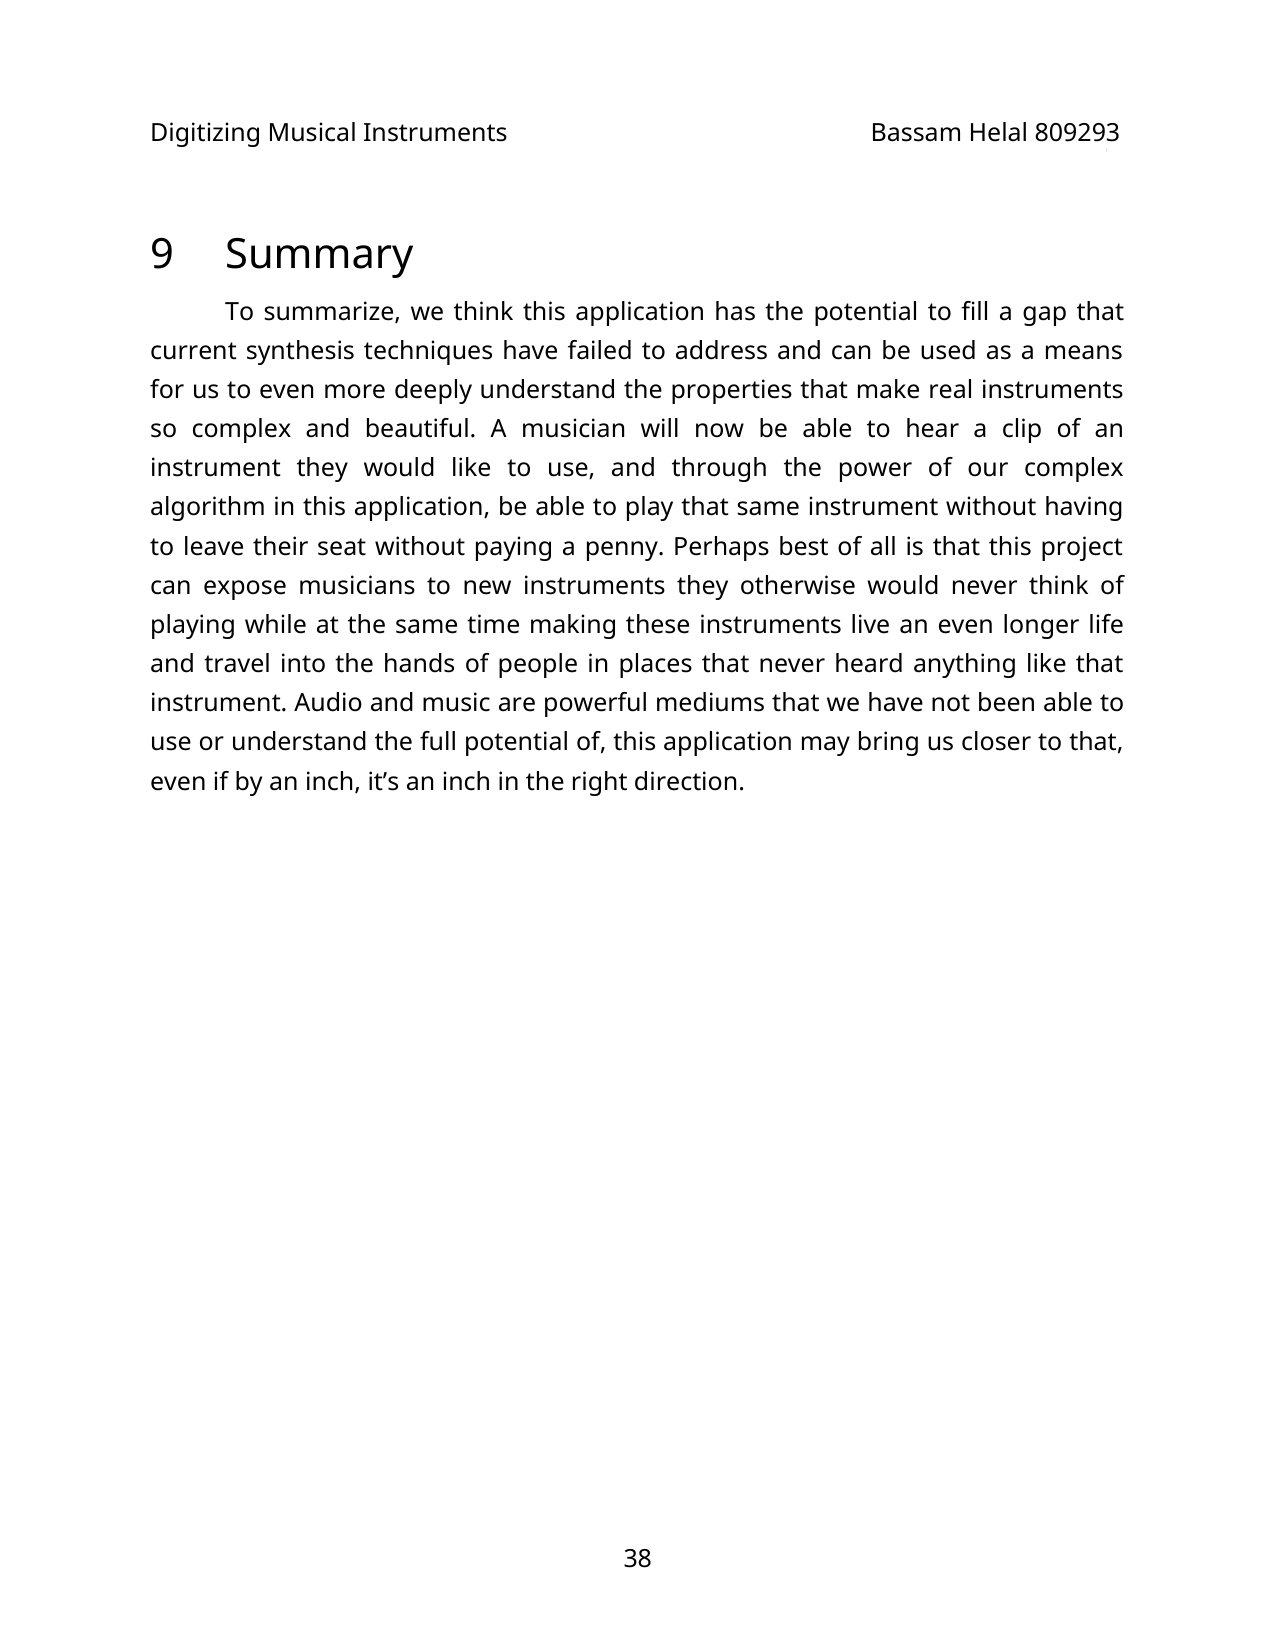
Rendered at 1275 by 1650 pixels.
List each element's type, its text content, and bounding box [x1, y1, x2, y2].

text To summarize, we think this application has the potential to fill a gap that current synthesis techniques have failed to address and can be used as a means for us to even more deeply understand the properties that make real instruments so complex and beautiful. A musician will now be able to hear a clip of an instrument they would like to use, and through the power of our complex algorithm in this application, be able to play that same instrument without having to leave their seat without paying a penny. Perhaps best of all is that this project can expose musicians to new instruments they otherwise would never think of playing while at the same time making these instruments live an even longer life and travel into the hands of people in places that never heard anything like that instrument. Audio and music are powerful mediums that we have not been able to use or understand the full potential of, this application may bring us closer to that, even if by an inch, it’s an inch in the right direction. [150, 293, 1125, 797]
subtitle 9 Summary [150, 224, 1125, 281]
